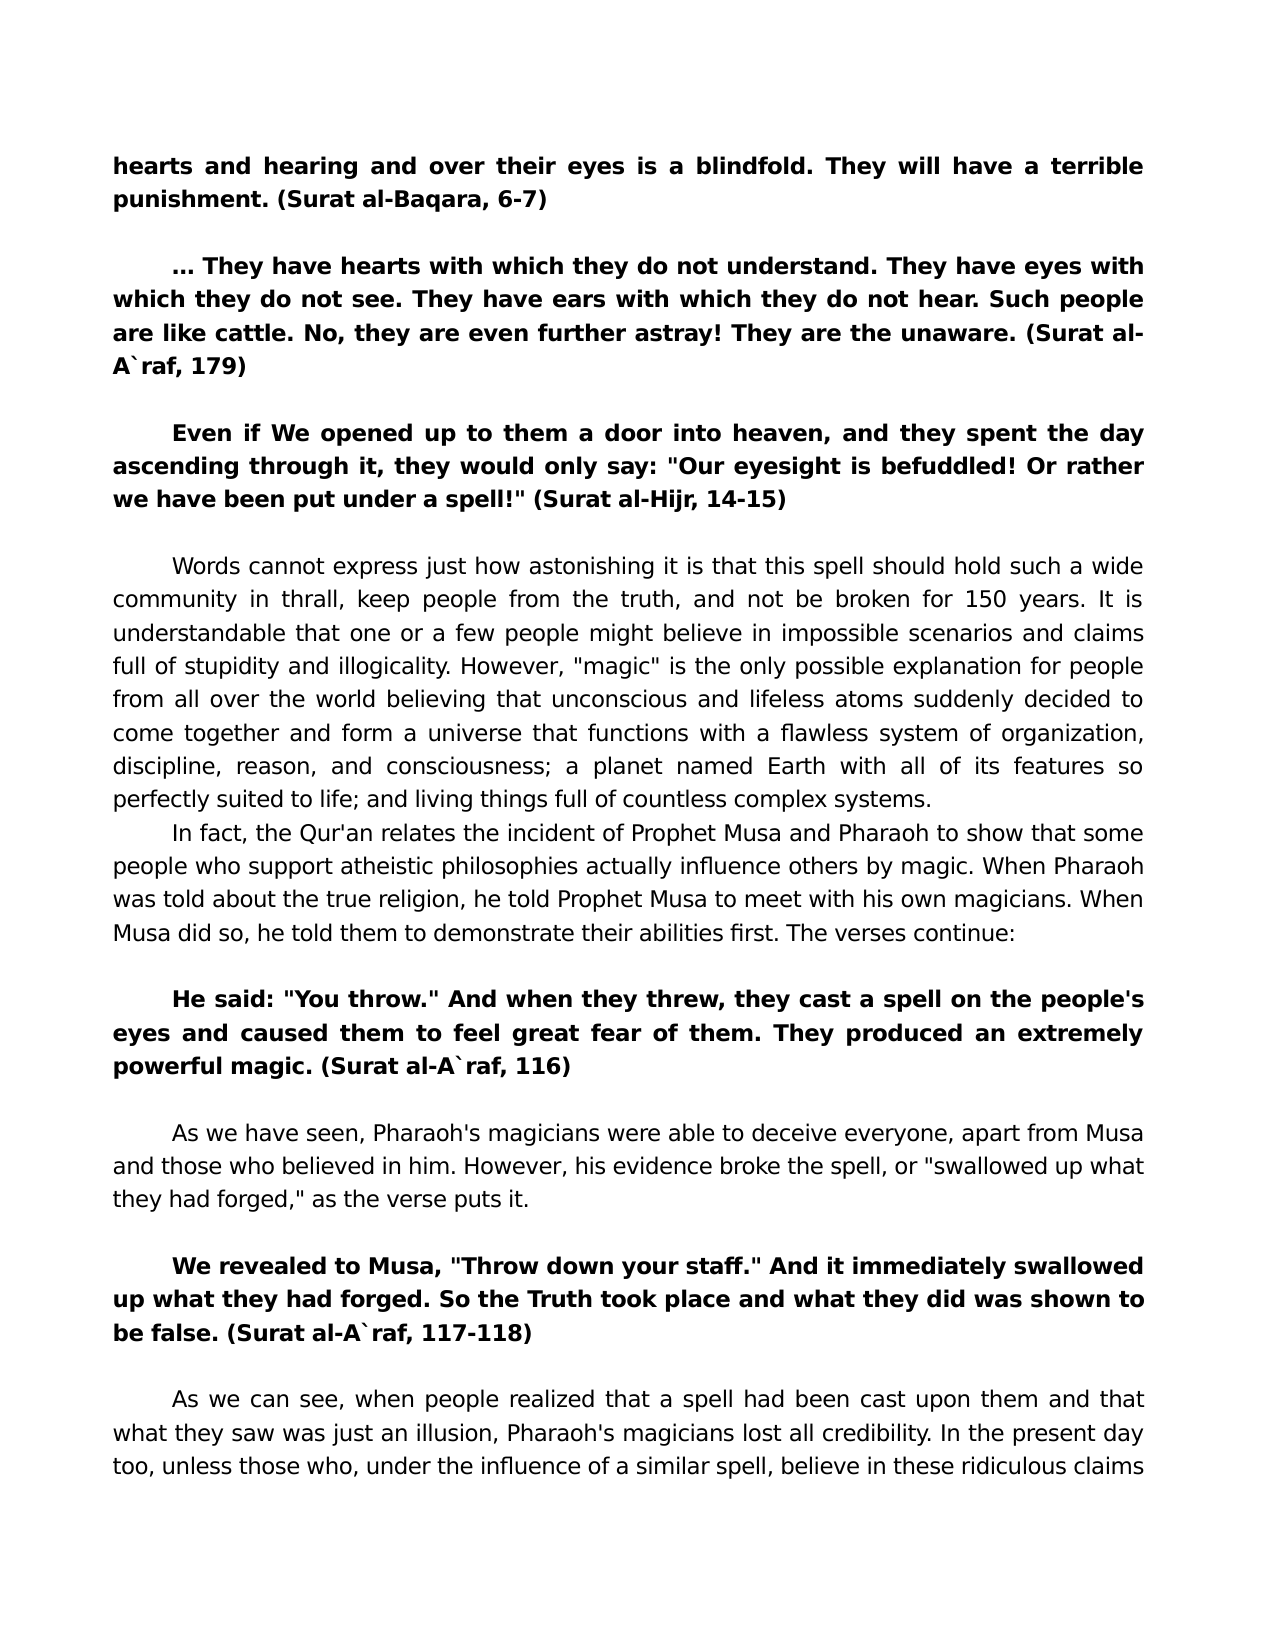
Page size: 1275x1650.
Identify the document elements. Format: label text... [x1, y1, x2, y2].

text In fact, the Qur'an relates the incident of Prophet Musa and Pharaoh to show that some people who support atheistic philosophies actually influence others by magic. When Pharaoh was told about the true religion, he told Prophet Musa to meet with his own magicians. When Musa did so, he told them to demonstrate their abilities first. The verses continue: [112, 814, 1145, 948]
text As we can see, when people realized that a spell had been cast upon them and that what they saw was just an illusion, Pharaoh's magicians lost all credibility. In the present day too, unless those who, under the influence of a similar spell, believe in these ridiculous claims [112, 1381, 1145, 1481]
text Even if We opened up to them a door into heaven, and they spent the day ascending through it, they would only say: "Our eyesight is befuddled! Or rather we have been put under a spell!" (Surat al-Hijr, 14-15) [112, 414, 1145, 514]
text He said: "You throw." And when they threw, they cast a spell on the people's eyes and caused them to feel great fear of them. They produced an extremely powerful magic. (Surat al-A`raf, 116) [112, 981, 1145, 1081]
text Words cannot express just how astonishing it is that this spell should hold such a wide community in thrall, keep people from the truth, and not be broken for 150 years. It is understandable that one or a few people might believe in impossible scenarios and claims full of stupidity and illogicality. However, "magic" is the only possible explanation for people from all over the world believing that unconscious and lifeless atoms suddenly decided to come together and form a universe that functions with a flawless system of organization, discipline, reason, and consciousness; a planet named Earth with all of its features so perfectly suited to life; and living things full of countless complex systems. [112, 548, 1145, 814]
text hearts and hearing and over their eyes is a blindfold. They will have a terrible punishment. (Surat al-Baqara, 6-7) [112, 148, 1145, 214]
text … They have hearts with which they do not understand. They have eyes with which they do not see. They have ears with which they do not hear. Such people are like cattle. No, they are even further astray! They are the unaware. (Surat al-A`raf, 179) [112, 248, 1145, 381]
text We revealed to Musa, "Throw down your staff." And it immediately swallowed up what they had forged. So the Truth took place and what they did was shown to be false. (Surat al-A`raf, 117-118) [112, 1248, 1145, 1348]
text As we have seen, Pharaoh's magicians were able to deceive everyone, apart from Musa and those who believed in him. However, his evidence broke the spell, or "swallowed up what they had forged," as the verse puts it. [112, 1114, 1145, 1214]
